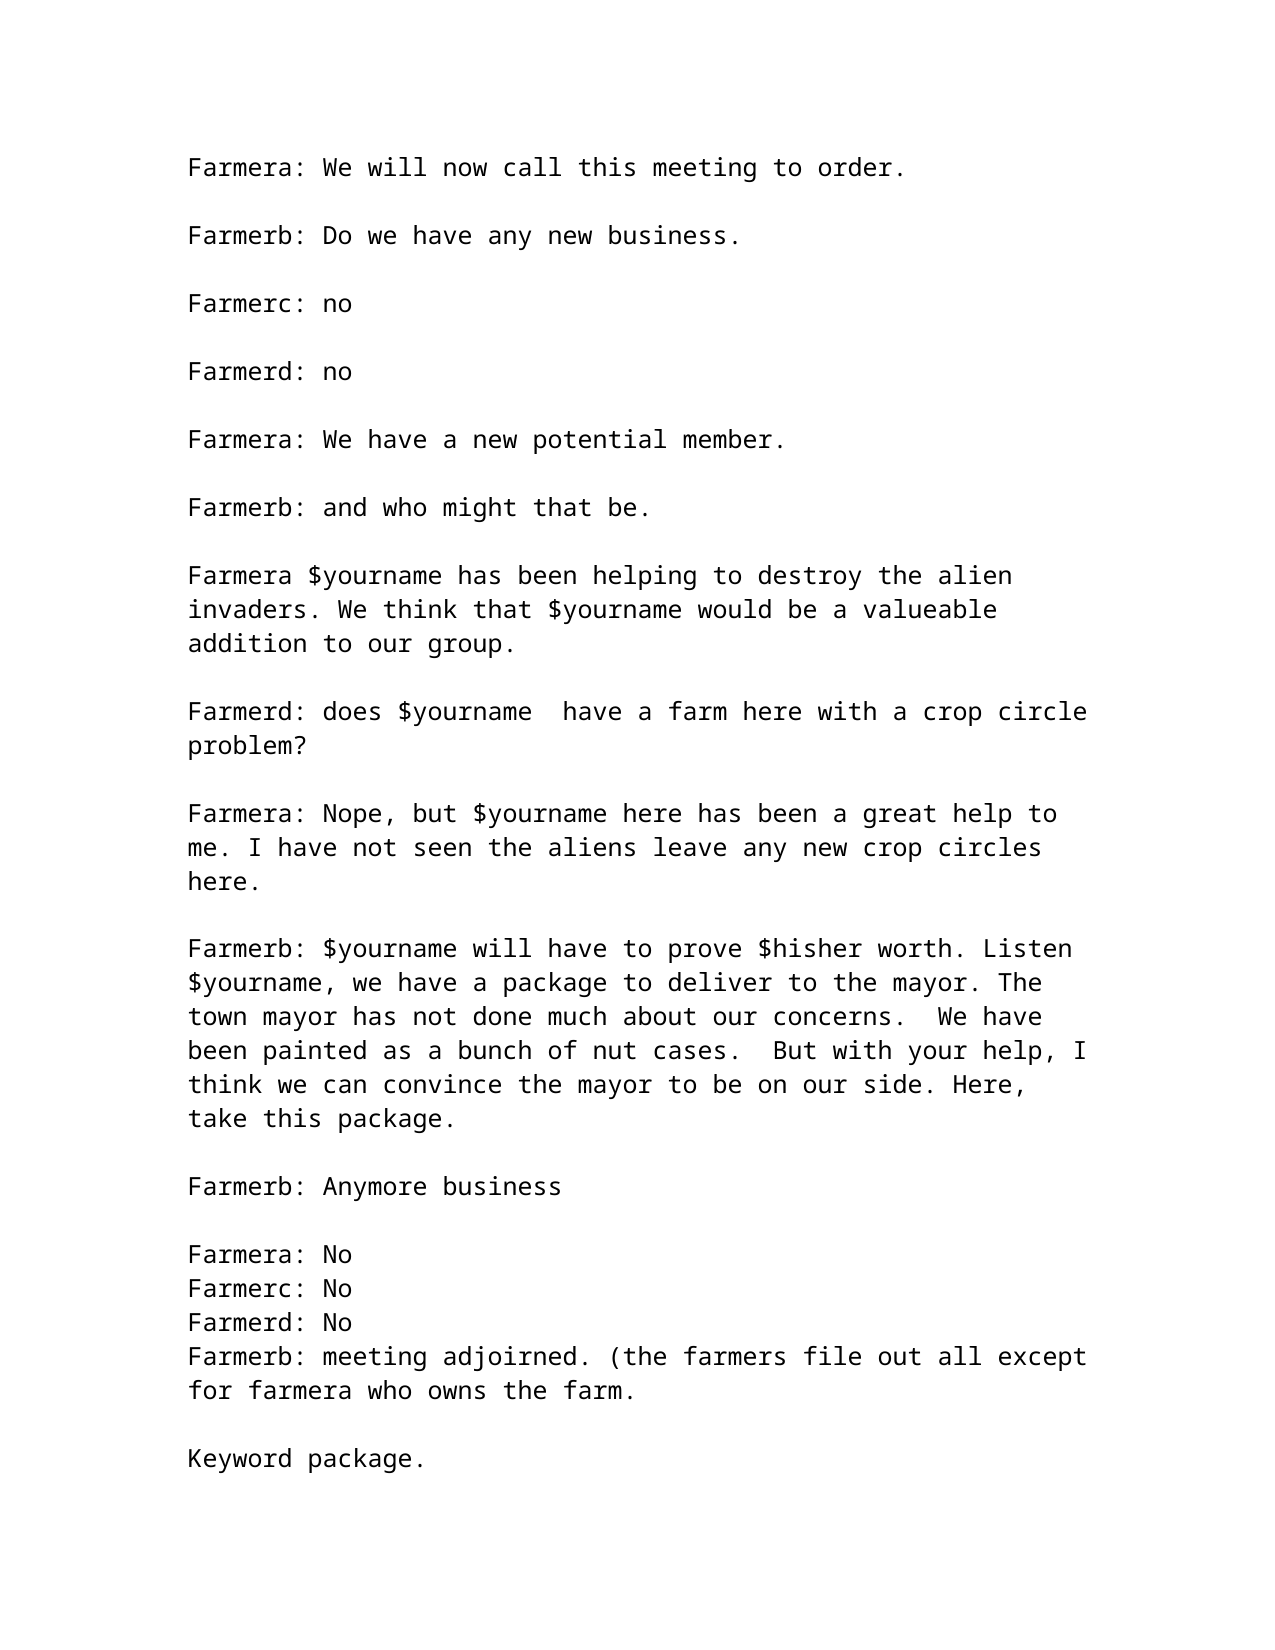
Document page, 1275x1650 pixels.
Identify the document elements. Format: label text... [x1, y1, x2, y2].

text Farmerb: Anymore business [187, 1169, 1087, 1203]
text Farmerd: no [187, 354, 1087, 388]
text Farmerb: and who might that be. [187, 489, 1087, 523]
text Farmera: Nope, but $yourname here has been a great help to me. I have not seen the aliens leave any new crop circles here. [187, 795, 1087, 897]
text Farmerd: No [187, 1304, 1087, 1338]
text Farmerc: no [187, 286, 1087, 320]
text Farmerd: does $yourname have a farm here with a crop circle problem? [187, 693, 1087, 761]
text Farmera: No [187, 1237, 1087, 1271]
text Farmerb: $yourname will have to prove $hisher worth. Listen $yourname, we have a package to deliver to the mayor. The town mayor has not done much about our concerns. We have been painted as a bunch of nut cases. But with your help, I think we can convince the mayor to be on our side. Here, take this package. [187, 931, 1087, 1135]
text Farmera: We have a new potential member. [187, 422, 1087, 456]
text Farmera: We will now call this meeting to order. [187, 150, 1087, 184]
text Keyword package. [187, 1440, 1087, 1474]
text Farmerc: No [187, 1271, 1087, 1304]
text Farmera $yourname has been helping to destroy the alien invaders. We think that $yourname would be a valueable addition to our group. [187, 557, 1087, 659]
text Farmerb: meeting adjoirned. (the farmers file out all except for farmera who owns the farm. [187, 1338, 1087, 1406]
text Farmerb: Do we have any new business. [187, 218, 1087, 252]
